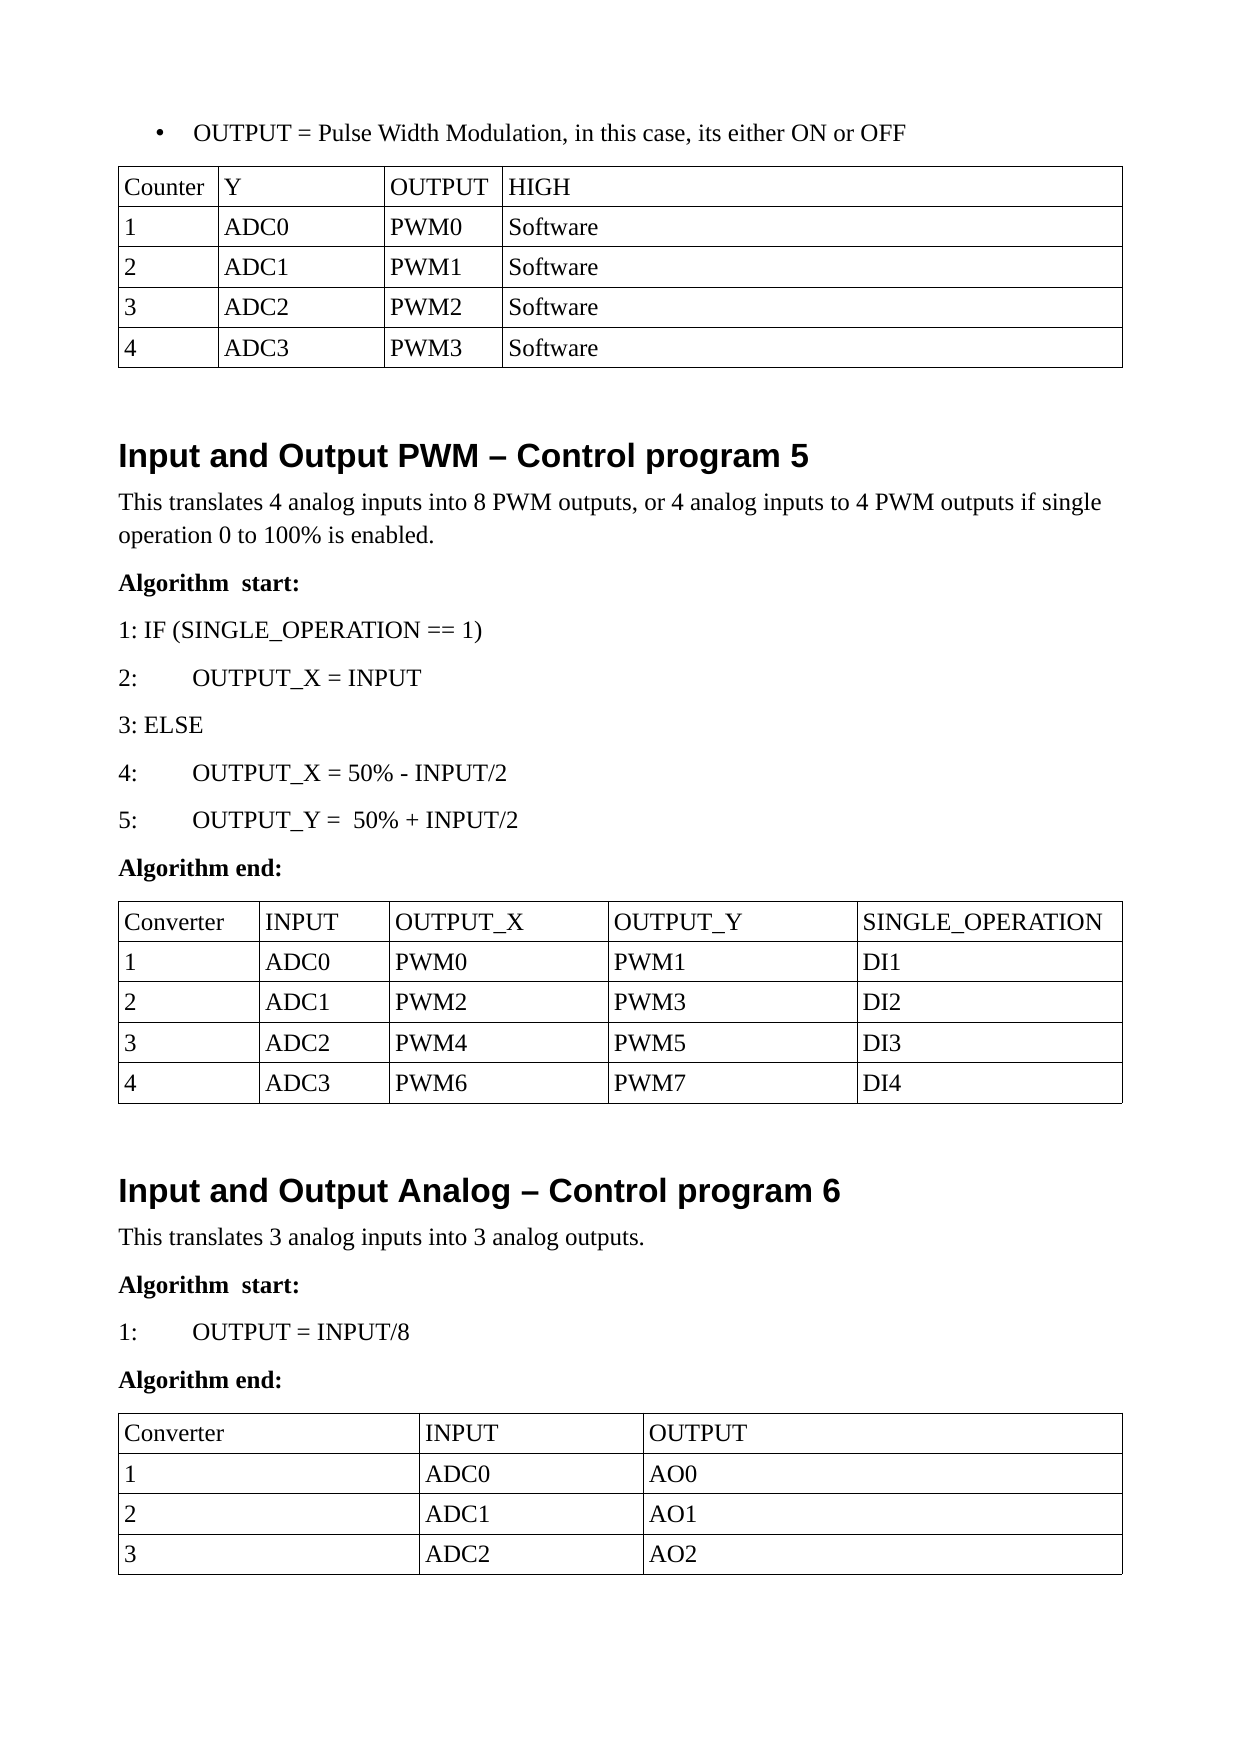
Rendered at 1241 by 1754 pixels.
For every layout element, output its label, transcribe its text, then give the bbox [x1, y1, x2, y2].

table_cell 1 [119, 1454, 419, 1493]
table_cell 2 [119, 982, 259, 1022]
table_cell PWM2 [390, 982, 608, 1022]
table_header Y [219, 167, 384, 206]
table_cell DI2 [858, 982, 1122, 1022]
table_cell ADC3 [219, 328, 384, 367]
table_header OUTPUT [385, 167, 502, 206]
table_cell ADC3 [260, 1063, 389, 1102]
table_cell ADC0 [219, 207, 384, 246]
subtitle Input and Output Analog – Control program 6 [118, 1171, 1122, 1209]
text Algorithm start: [118, 568, 1122, 596]
table_cell Software [503, 207, 1122, 246]
table_cell PWM4 [390, 1023, 608, 1062]
table_header INPUT [420, 1414, 643, 1453]
table_cell ADC1 [260, 982, 389, 1022]
table_cell Software [503, 328, 1122, 367]
table_cell PWM3 [609, 982, 857, 1022]
table_cell 4 [119, 328, 218, 367]
table_cell AO2 [644, 1535, 1122, 1574]
text Algorithm end: [118, 1365, 1122, 1394]
table_cell 1 [119, 942, 259, 981]
text 5: OUTPUT_Y = 50% + INPUT/2 [118, 806, 1122, 834]
table_cell PWM2 [385, 288, 502, 327]
table_cell 2 [119, 1494, 419, 1533]
table_header OUTPUT_Y [609, 902, 857, 941]
table_cell PWM0 [390, 942, 608, 981]
table_cell ADC0 [420, 1454, 643, 1493]
table_cell PWM6 [390, 1063, 608, 1102]
table_cell 4 [119, 1063, 259, 1102]
table_cell DI1 [858, 942, 1122, 981]
table_cell DI3 [858, 1023, 1122, 1062]
text 4: OUTPUT_X = 50% - INPUT/2 [118, 758, 1122, 787]
table_cell 1 [119, 207, 218, 246]
table_cell ADC2 [420, 1535, 643, 1574]
table_cell ADC1 [219, 247, 384, 287]
table_cell PWM1 [385, 247, 502, 287]
text This translates 4 analog inputs into 8 PWM outputs, or 4 analog inputs to 4 PWM outputs if single operation 0 to 100% is enabled. [118, 487, 1122, 549]
table_cell PWM1 [609, 942, 857, 981]
table_cell PWM5 [609, 1023, 857, 1062]
table_cell DI4 [858, 1063, 1122, 1102]
table_cell PWM0 [385, 207, 502, 246]
table_cell PWM7 [609, 1063, 857, 1102]
list OUTPUT = Pulse Width Modulation, in this case, its either ON or OFF [156, 118, 1122, 147]
table_cell ADC2 [260, 1023, 389, 1062]
subtitle Input and Output PWM – Control program 5 [118, 436, 1122, 474]
table_header Counter [119, 167, 218, 206]
text 3: ELSE [118, 710, 1122, 739]
table_cell ADC1 [420, 1494, 643, 1533]
table_header INPUT [260, 902, 389, 941]
text 1: OUTPUT = INPUT/8 [118, 1317, 1122, 1346]
table_cell 3 [119, 1535, 419, 1574]
text 1: IF (SINGLE_OPERATION == 1) [118, 615, 1122, 644]
text Algorithm start: [118, 1270, 1122, 1298]
table_header HIGH [503, 167, 1122, 206]
table_cell 3 [119, 288, 218, 327]
table_cell Software [503, 247, 1122, 287]
text This translates 3 analog inputs into 3 analog outputs. [118, 1222, 1122, 1251]
text Algorithm end: [118, 853, 1122, 882]
table_header OUTPUT [644, 1414, 1122, 1453]
table_cell ADC2 [219, 288, 384, 327]
text 2: OUTPUT_X = INPUT [118, 663, 1122, 692]
table_cell AO1 [644, 1494, 1122, 1533]
table_cell AO0 [644, 1454, 1122, 1493]
table_cell PWM3 [385, 328, 502, 367]
table_cell Software [503, 288, 1122, 327]
table_header OUTPUT_X [390, 902, 608, 941]
table_header Converter [119, 1414, 419, 1453]
table_cell 3 [119, 1023, 259, 1062]
table_header SINGLE_OPERATION [858, 902, 1122, 941]
table_header Converter [119, 902, 259, 941]
table_cell ADC0 [260, 942, 389, 981]
table_cell 2 [119, 247, 218, 287]
